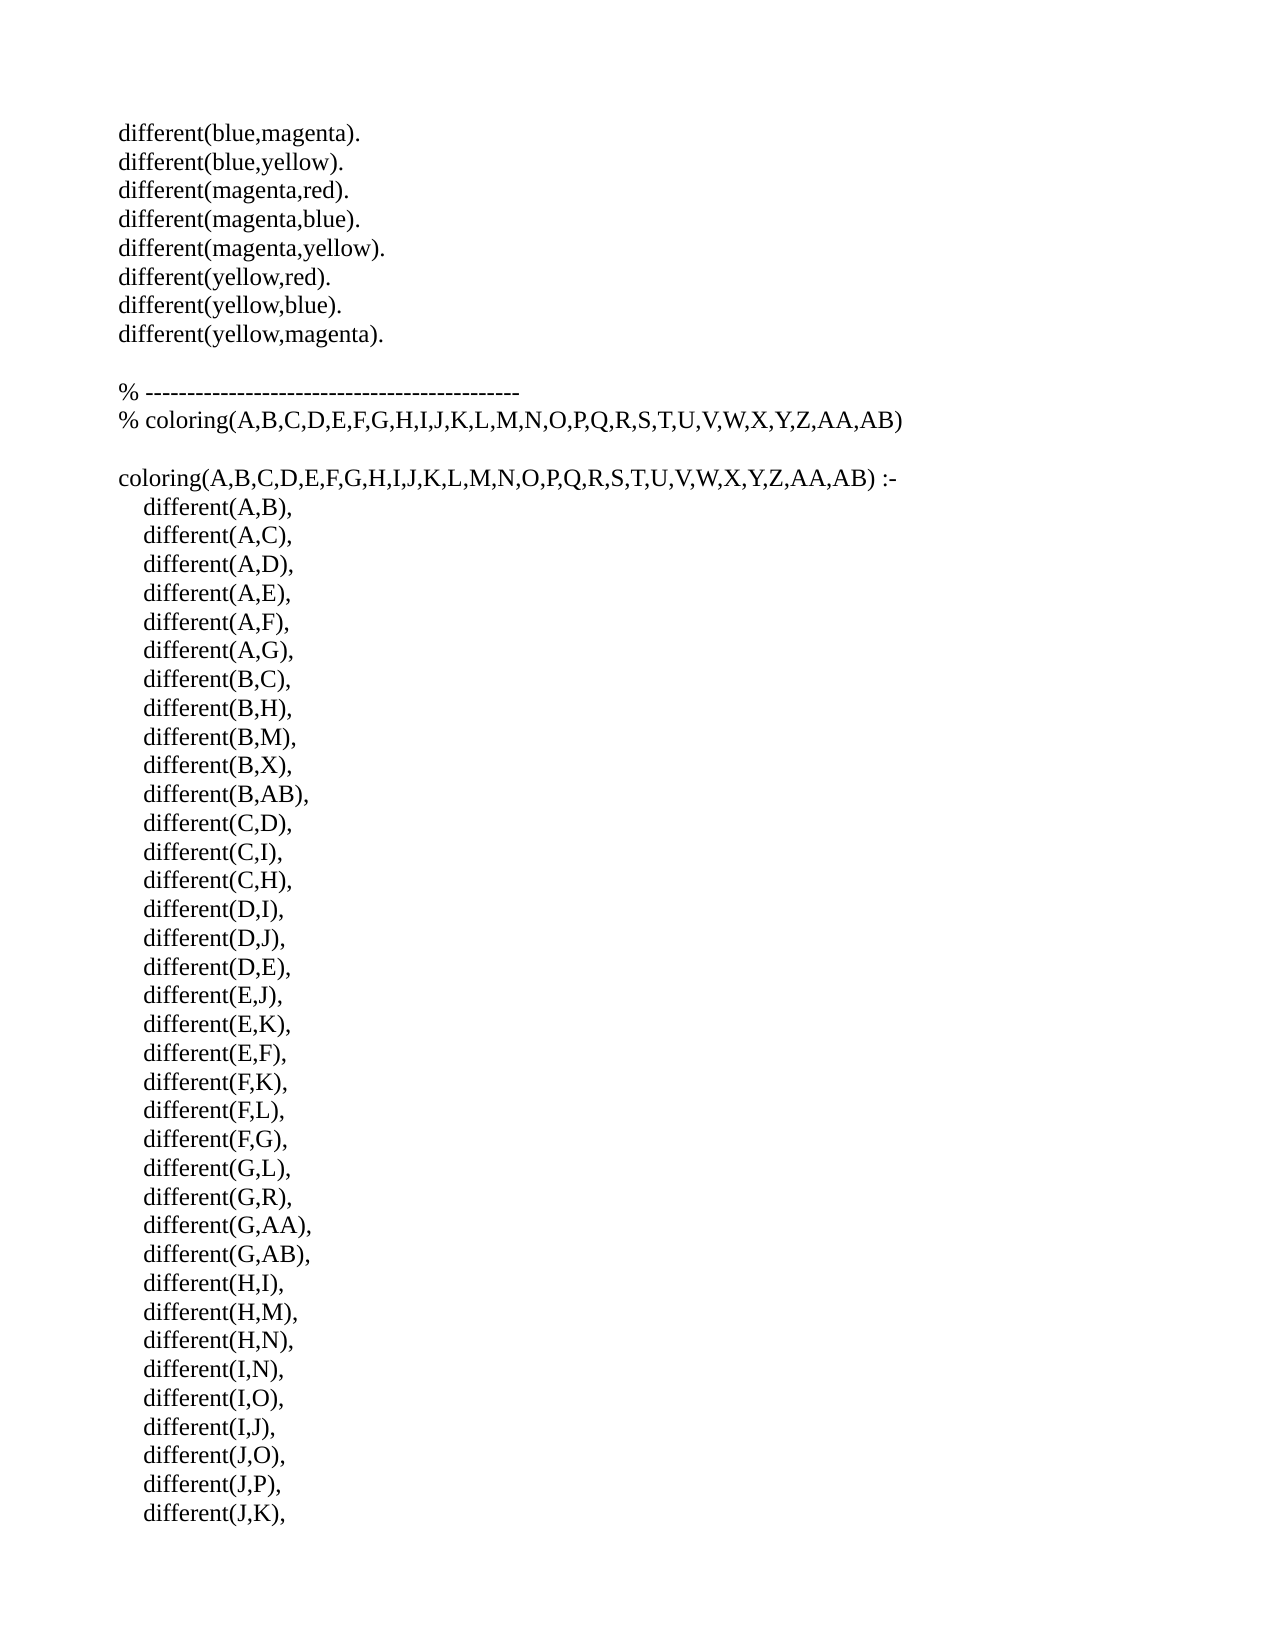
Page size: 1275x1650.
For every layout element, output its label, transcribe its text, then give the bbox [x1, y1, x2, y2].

text different(D,E), [118, 952, 1157, 981]
text different(yellow,blue). [118, 291, 1157, 319]
text different(C,I), [118, 837, 1157, 866]
text different(B,H), [118, 693, 1157, 722]
text different(D,I), [118, 894, 1157, 923]
text % --------------------------------------------- [118, 377, 1157, 406]
text different(A,F), [118, 607, 1157, 636]
text different(A,G), [118, 636, 1157, 664]
text different(A,E), [118, 578, 1157, 607]
text different(B,X), [118, 751, 1157, 779]
text different(C,D), [118, 808, 1157, 837]
text different(yellow,red). [118, 262, 1157, 291]
text different(B,C), [118, 664, 1157, 693]
text different(G,R), [118, 1182, 1157, 1211]
text different(H,N), [118, 1326, 1157, 1354]
text different(G,AA), [118, 1211, 1157, 1239]
text different(D,J), [118, 923, 1157, 952]
text different(yellow,magenta). [118, 319, 1157, 348]
text different(A,B), [118, 492, 1157, 521]
text different(I,O), [118, 1383, 1157, 1412]
text different(J,O), [118, 1441, 1157, 1469]
text different(G,AB), [118, 1239, 1157, 1268]
text different(A,D), [118, 549, 1157, 578]
text different(magenta,yellow). [118, 233, 1157, 262]
text different(F,L), [118, 1096, 1157, 1124]
text different(B,AB), [118, 779, 1157, 808]
text different(E,J), [118, 981, 1157, 1009]
text different(J,P), [118, 1469, 1157, 1498]
text different(B,M), [118, 722, 1157, 751]
text different(J,K), [118, 1498, 1157, 1527]
text different(I,J), [118, 1412, 1157, 1441]
text different(A,C), [118, 521, 1157, 549]
text different(H,M), [118, 1297, 1157, 1326]
text different(E,F), [118, 1038, 1157, 1067]
text different(G,L), [118, 1153, 1157, 1182]
text different(F,G), [118, 1124, 1157, 1153]
text different(I,N), [118, 1354, 1157, 1383]
text % coloring(A,B,C,D,E,F,G,H,I,J,K,L,M,N,O,P,Q,R,S,T,U,V,W,X,Y,Z,AA,AB) [118, 406, 1157, 434]
text different(H,I), [118, 1268, 1157, 1297]
text different(E,K), [118, 1009, 1157, 1038]
text different(blue,magenta). [118, 118, 1157, 147]
text different(F,K), [118, 1067, 1157, 1096]
text different(magenta,red). [118, 176, 1157, 204]
text different(blue,yellow). [118, 147, 1157, 176]
text different(magenta,blue). [118, 204, 1157, 233]
text different(C,H), [118, 866, 1157, 894]
text coloring(A,B,C,D,E,F,G,H,I,J,K,L,M,N,O,P,Q,R,S,T,U,V,W,X,Y,Z,AA,AB) :- [118, 463, 1157, 492]
